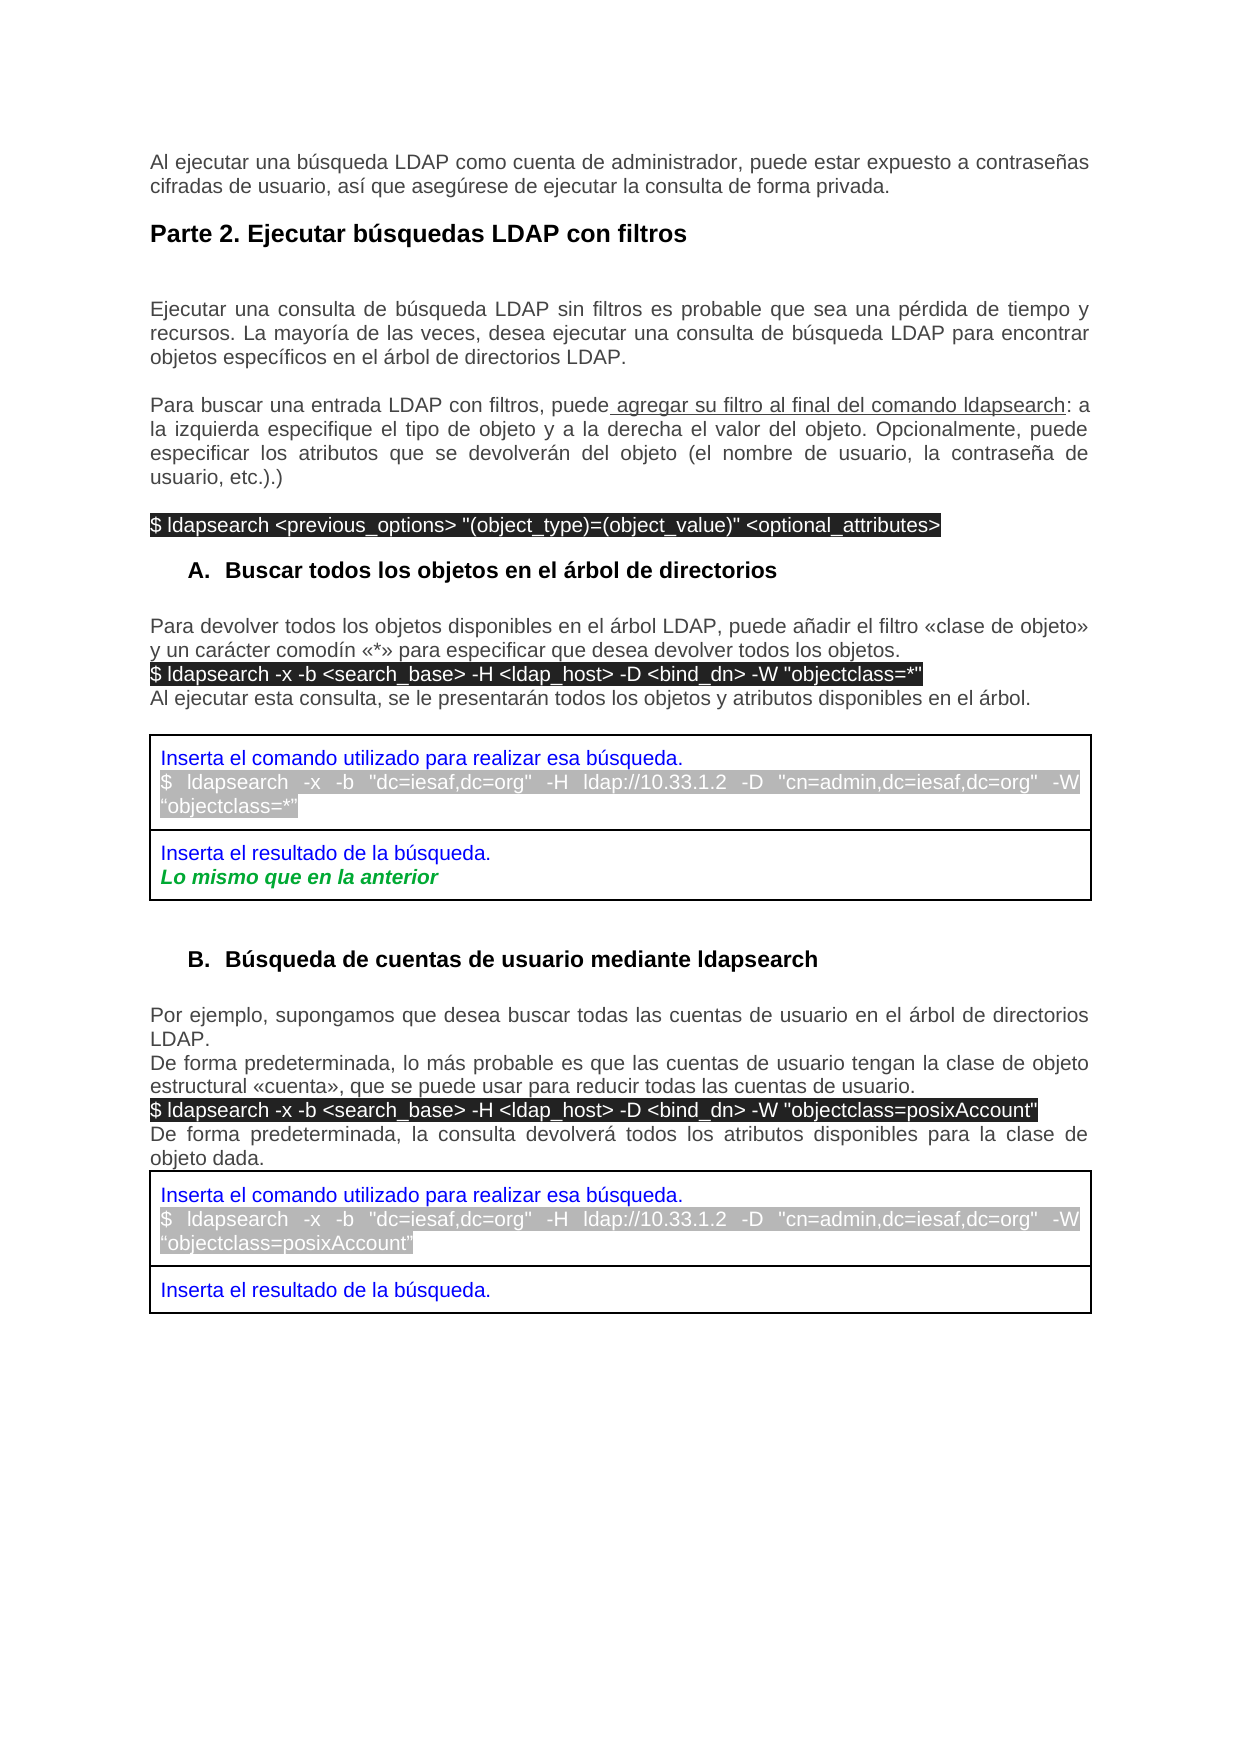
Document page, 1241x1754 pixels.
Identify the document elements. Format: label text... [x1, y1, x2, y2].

table_header Inserta el comando utilizado para realizar esa búsqueda. $ ldapsearch -x -b "dc=iesaf,dc=org" -H ldap://10.33.1.2 -D "cn=admin,dc=iesaf,dc=org" -W “objectclass=posixAccount” [151, 1172, 1090, 1265]
text Por ejemplo, supongamos que desea buscar todas las cuentas de usuario en el árbol de directorios LDAP. [150, 1002, 1090, 1050]
table_cell Inserta el resultado de la búsqueda. [151, 1267, 1090, 1312]
text Al ejecutar esta consulta, se le presentarán todos los objetos y atributos disponibles en el árbol. [150, 686, 1090, 710]
text $ ldapsearch -x -b <search_base> -H <ldap_host> -D <bind_dn> -W "objectclass=*" [150, 662, 1090, 686]
text $ ldapsearch -x -b <search_base> -H <ldap_host> -D <bind_dn> -W "objectclass=posixAccount" [150, 1098, 1090, 1122]
table_header Inserta el comando utilizado para realizar esa búsqueda. $ ldapsearch -x -b "dc=iesaf,dc=org" -H ldap://10.33.1.2 -D "cn=admin,dc=iesaf,dc=org" -W “objectclass=*” [151, 736, 1090, 828]
text Al ejecutar una búsqueda LDAP como cuenta de administrador, puede estar expuesto a contraseñas cifradas de usuario, así que asegúrese de ejecutar la consulta de forma privada. [150, 150, 1090, 198]
subtitle Parte 2. Ejecutar búsquedas LDAP con filtros [150, 219, 1090, 247]
text $ ldapsearch <previous_options> "(object_type)=(object_value)" <optional_attributes> [150, 513, 1090, 537]
text De forma predeterminada, lo más probable es que las cuentas de usuario tengan la clase de objeto estructural «cuenta», que se puede usar para reducir todas las cuentas de usuario. [150, 1050, 1090, 1098]
text Ejecutar una consulta de búsqueda LDAP sin filtros es probable que sea una pérdida de tiempo y recursos. La mayoría de las veces, desea ejecutar una consulta de búsqueda LDAP para encontrar objetos específicos en el árbol de directorios LDAP. [150, 297, 1090, 369]
subtitle Buscar todos los objetos en el árbol de directorios [187, 557, 1090, 584]
text Para buscar una entrada LDAP con filtros, puede agregar su filtro al final del comando ldapsearch: a la izquierda especifique el tipo de objeto y a la derecha el valor del objeto. Opcionalmente, puede especificar los atributos que se devolverán del objeto (el nombre de usuario, la contraseña de usuario, etc.).) [150, 393, 1090, 489]
text De forma predeterminada, la consulta devolverá todos los atributos disponibles para la clase de objeto dada. [150, 1122, 1090, 1170]
table_cell Inserta el resultado de la búsqueda. Lo mismo que en la anterior [151, 831, 1090, 899]
subtitle Búsqueda de cuentas de usuario mediante ldapsearch [187, 946, 1090, 972]
text Para devolver todos los objetos disponibles en el árbol LDAP, puede añadir el filtro «clase de objeto» y un carácter comodín «*» para especificar que desea devolver todos los objetos. [150, 614, 1090, 662]
